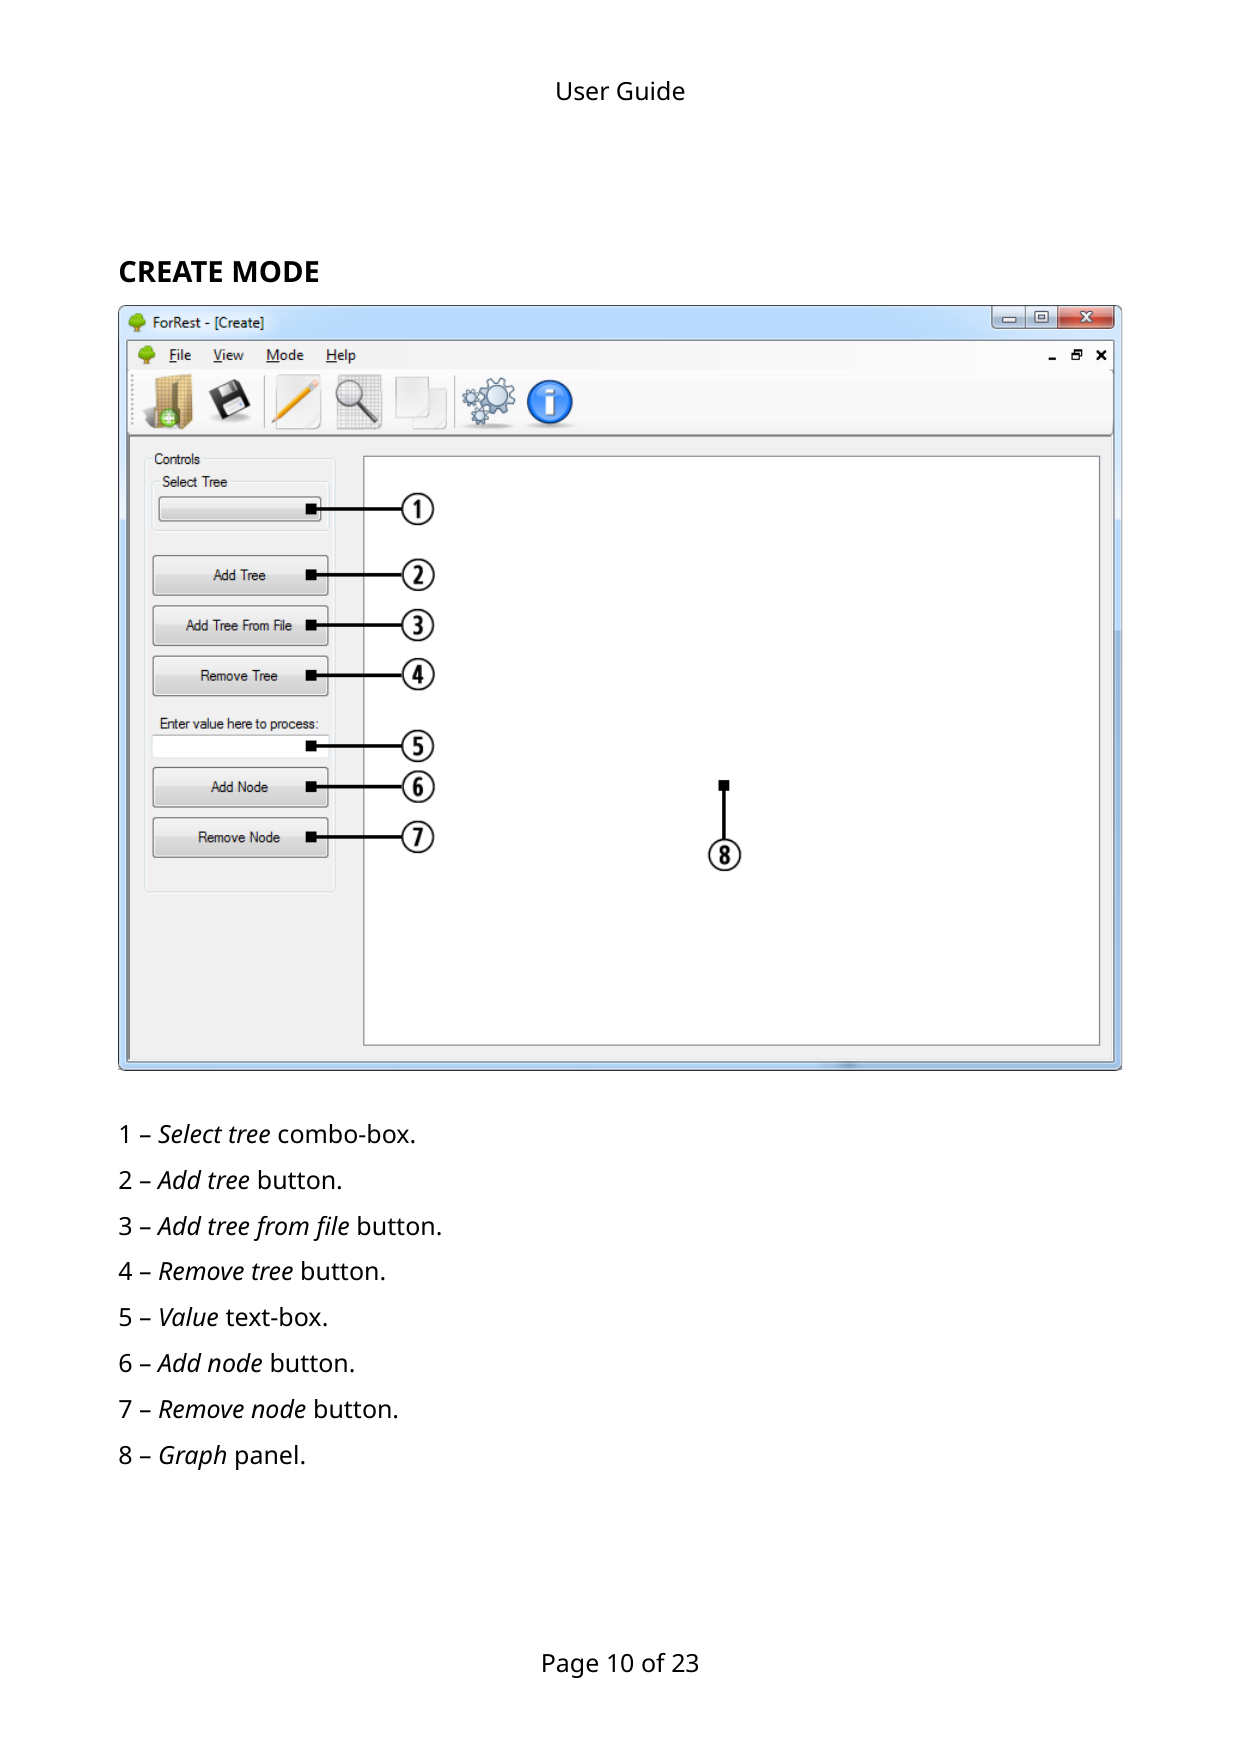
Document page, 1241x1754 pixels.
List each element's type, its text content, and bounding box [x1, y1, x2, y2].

text 5 – Value text-box. [118, 1300, 1122, 1334]
text 4 – Remove tree button. [118, 1254, 1122, 1288]
picture [118, 305, 1123, 1071]
subtitle Create mode [118, 251, 1122, 291]
text 2 – Add tree button. [118, 1162, 1122, 1196]
text 7 – Remove node button. [118, 1391, 1122, 1426]
text 1 – Select tree combo-box. [118, 1116, 1122, 1151]
text 6 – Add node button. [118, 1346, 1122, 1380]
text 8 – Graph panel. [118, 1437, 1122, 1471]
text 3 – Add tree from file button. [118, 1208, 1122, 1242]
